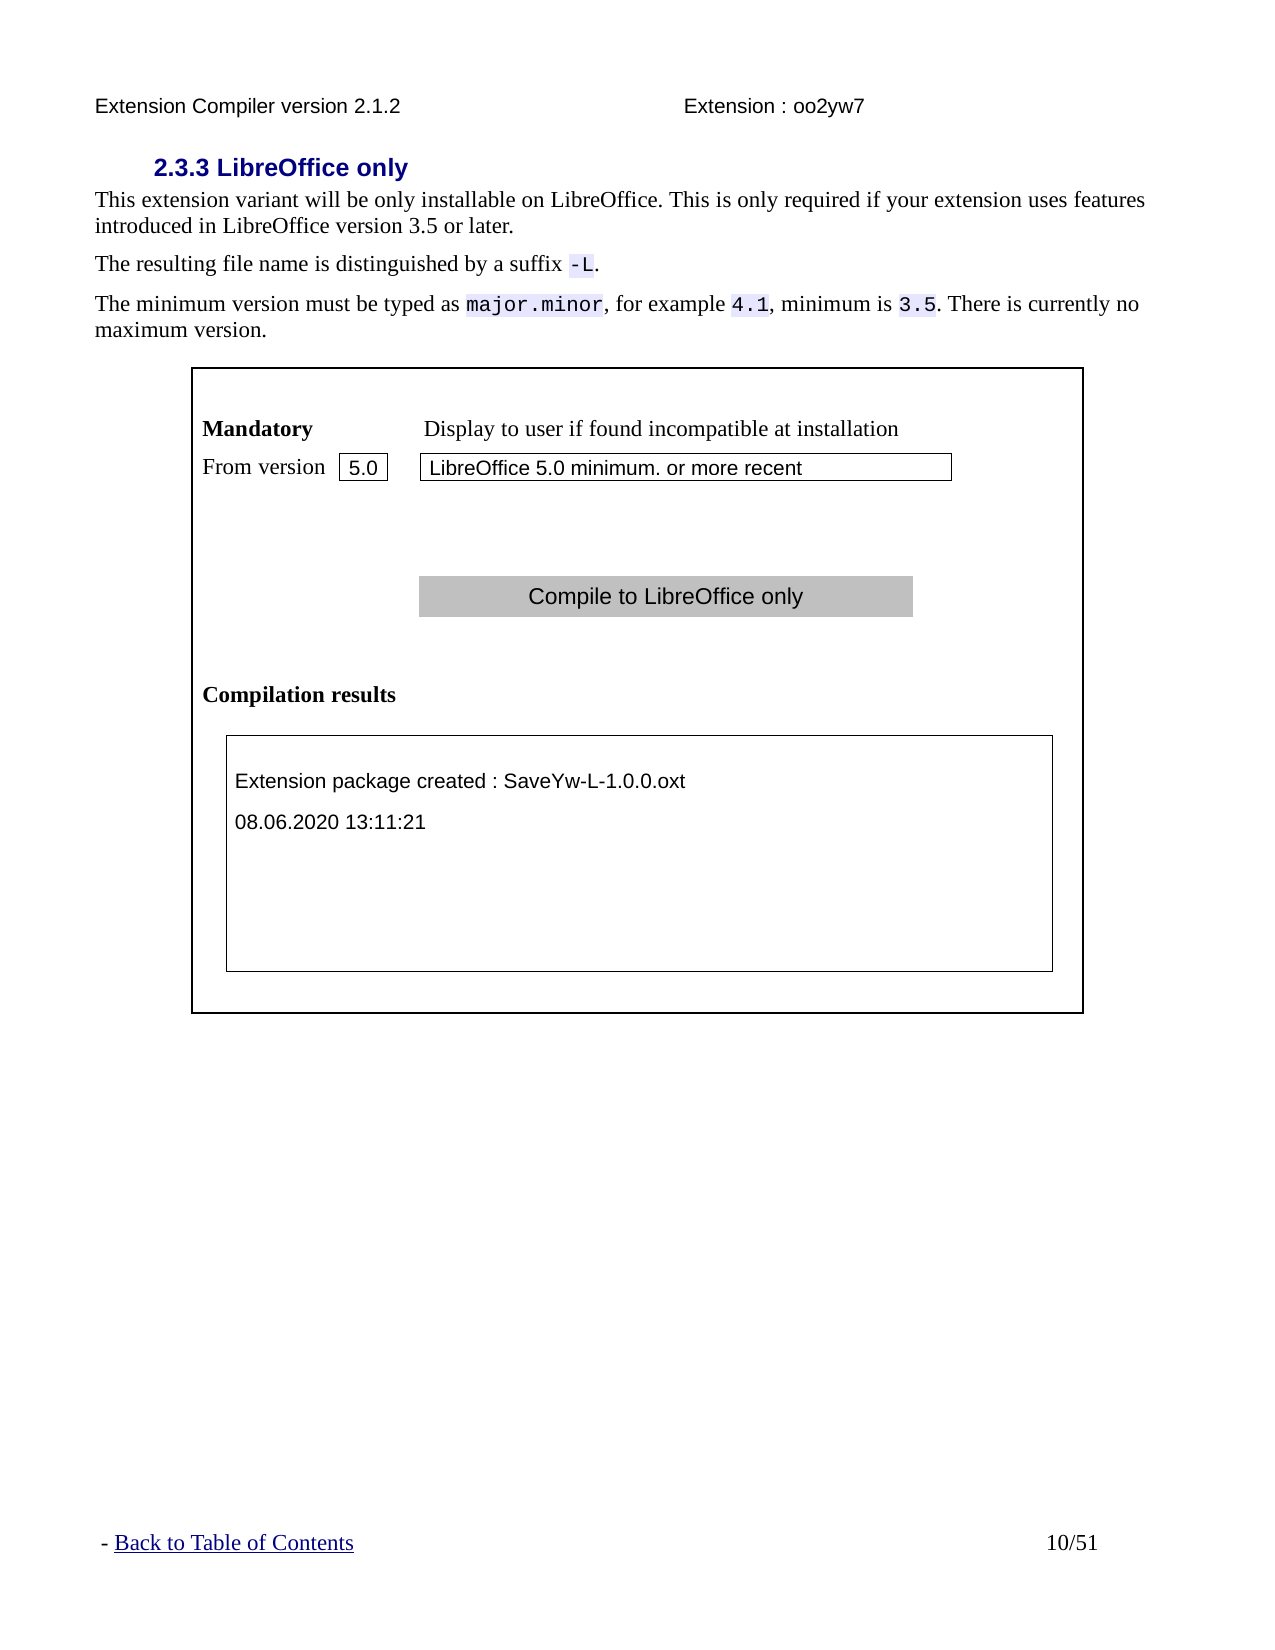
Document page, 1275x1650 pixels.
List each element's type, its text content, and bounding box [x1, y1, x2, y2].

text [952, 454, 1073, 480]
text From version [202, 454, 339, 480]
text The resulting file name is distinguished by a suffix -L. [94, 251, 1181, 278]
text Compilation results [202, 682, 1073, 708]
text The minimum version must be typed as major.minor, for example 4.1, minimum is 3.5. There is currently no maximum version. [94, 290, 1181, 343]
text [388, 454, 420, 480]
subtitle LibreOffice only [153, 153, 1181, 181]
text This extension variant will be only installable on LibreOffice. This is only required if your extension uses features introduced in LibreOffice version 3.5 or later. [94, 187, 1181, 238]
text Mandatory Display to user if found incompatible at installation [202, 416, 1073, 442]
